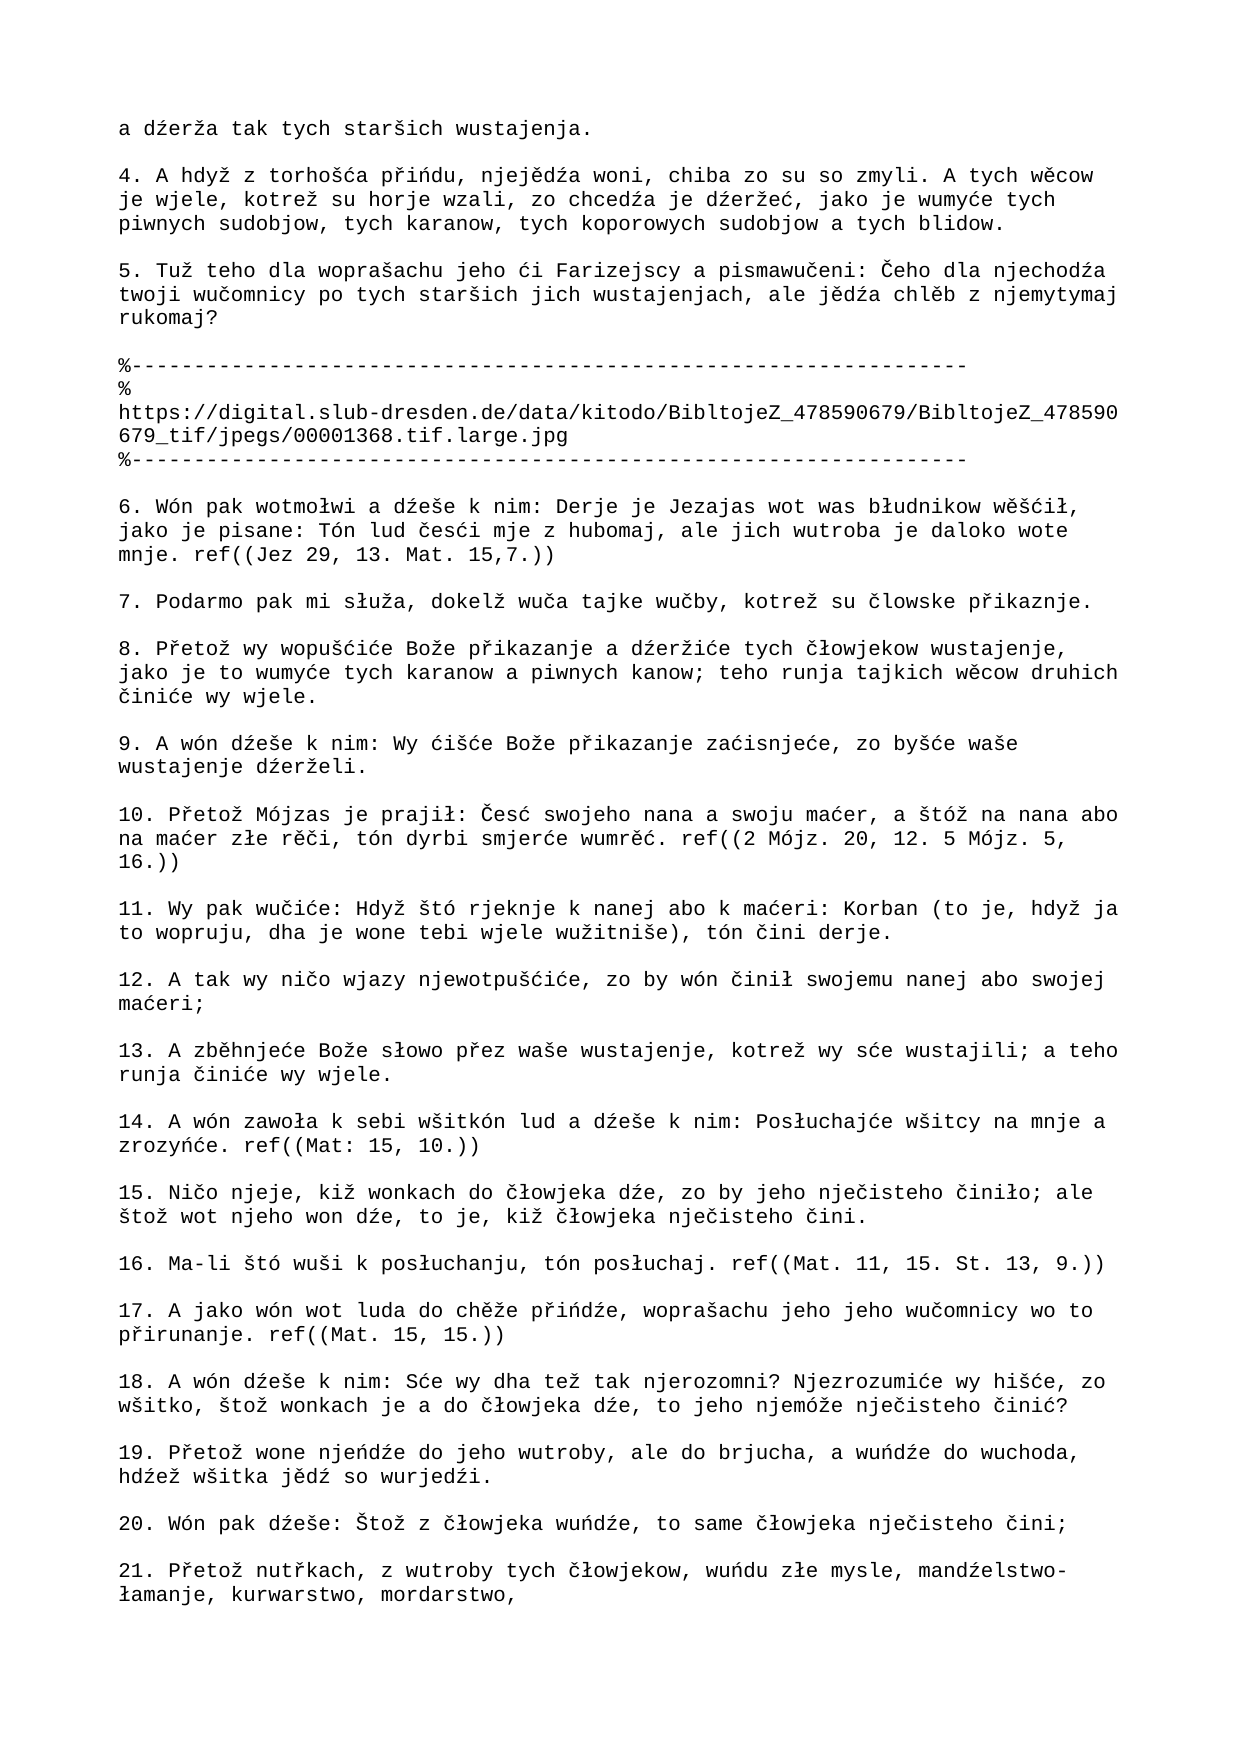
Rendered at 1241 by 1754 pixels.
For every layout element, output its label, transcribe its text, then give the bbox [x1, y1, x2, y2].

text 5. Tuž teho dla woprašachu jeho ći Farizejscy a pismawučeni: Čeho dla njechodźa twoji wučomnicy po tych staršich jich wustajenjach, ale jědźa chlěb z njemytymaj rukomaj? [118, 260, 1122, 331]
text 13. A zběhnjeće Bože słowo přez waše wustajenje, kotrež wy sće wustajili; a teho runja činiće wy wjele. [118, 1040, 1122, 1088]
text 20. Wón pak dźeše: Štož z čłowjeka wuńdźe, to same čłowjeka nječisteho čini; [118, 1513, 1122, 1537]
text 7. Podarmo pak mi słuža, dokelž wuča tajke wučby, kotrež su člowske přikaznje. [118, 591, 1122, 615]
text 16. Ma-li štó wuši k posłuchanju, tón posłuchaj. ref((Mat. 11, 15. St. 13, 9.)) [118, 1253, 1122, 1277]
text 12. A tak wy ničo wjazy njewotpušćiće, zo by wón činił swojemu nanej abo swojej maćeri; [118, 969, 1122, 1017]
text 17. A jako wón wot luda do chěže přińdźe, woprašachu jeho jeho wučomnicy wo to přirunanje. ref((Mat. 15, 15.)) [118, 1300, 1122, 1348]
text 19. Přetož wone njeńdźe do jeho wutroby, ale do brjucha, a wuńdźe do wuchoda, hdźež wšitka jědź so wurjedźi. [118, 1442, 1122, 1489]
text 18. A wón dźeše k nim: Sće wy dha tež tak njerozomni? Njezrozumiće wy hišće, zo wšitko, štož wonkach je a do čłowjeka dźe, to jeho njemóže nječisteho činić? [118, 1371, 1122, 1419]
text 8. Přetož wy wopušćiće Bože přikazanje a dźeržiće tych čłowjekow wustajenje, jako je to wumyće tych karanow a piwnych kanow; teho runja tajkich wěcow druhich činiće wy wjele. [118, 638, 1122, 709]
text %------------------------------------------------------------------- [118, 354, 1122, 378]
text 4. A hdyž z torhošća přińdu, njejědźa woni, chiba zo su so zmyli. A tych wěcow je wjele, kotrež su horje wzali, zo chcedźa je dźeržeć, jako je wumyće tych piwnych sudobjow, tych karanow, tych koporowych sudobjow a tych blidow. [118, 165, 1122, 236]
text % https://digital.slub-dresden.de/data/kitodo/BibltojeZ_478590679/BibltojeZ_478590679_tif/jpegs/00001368.tif.large.jpg %------------------------------------------------------------------- [118, 378, 1122, 473]
text a dźerža tak tych staršich wustajenja. [118, 118, 1122, 142]
text 21. Přetož nutřkach, z wutroby tych čłowjekow, wuńdu złe mysle, mandźelstwo-łamanje, kurwarstwo, mordarstwo, [118, 1561, 1122, 1608]
text 10. Přetož Mójzas je prajił: Česć swojeho nana a swoju maćer, a štóž na nana abo na maćer złe rěči, tón dyrbi smjerće wumrěć. ref((2 Mójz. 20, 12. 5 Mójz. 5, 16.)) [118, 804, 1122, 875]
text 6. Wón pak wotmołwi a dźeše k nim: Derje je Jezajas wot was błudnikow wěšćił, jako je pisane: Tón lud česći mje z hubomaj, ale jich wutroba je daloko wote mnje. ref((Jez 29, 13. Mat. 15,7.)) [118, 496, 1122, 567]
text 15. Ničo njeje, kiž wonkach do čłowjeka dźe, zo by jeho nječisteho činiło; ale štož wot njeho won dźe, to je, kiž čłowjeka nječisteho čini. [118, 1182, 1122, 1229]
text 11. Wy pak wučiće: Hdyž štó rjeknje k nanej abo k maćeri: Korban (to je, hdyž ja to wopruju, dha je wone tebi wjele wužitniše), tón čini derje. [118, 898, 1122, 946]
text 9. A wón dźeše k nim: Wy ćišće Bože přikazanje zaćisnjeće, zo byšće waše wustajenje dźerželi. [118, 733, 1122, 780]
text 14. A wón zawoła k sebi wšitkón lud a dźeše k nim: Posłuchajće wšitcy na mnje a zrozyńće. ref((Mat: 15, 10.)) [118, 1111, 1122, 1158]
